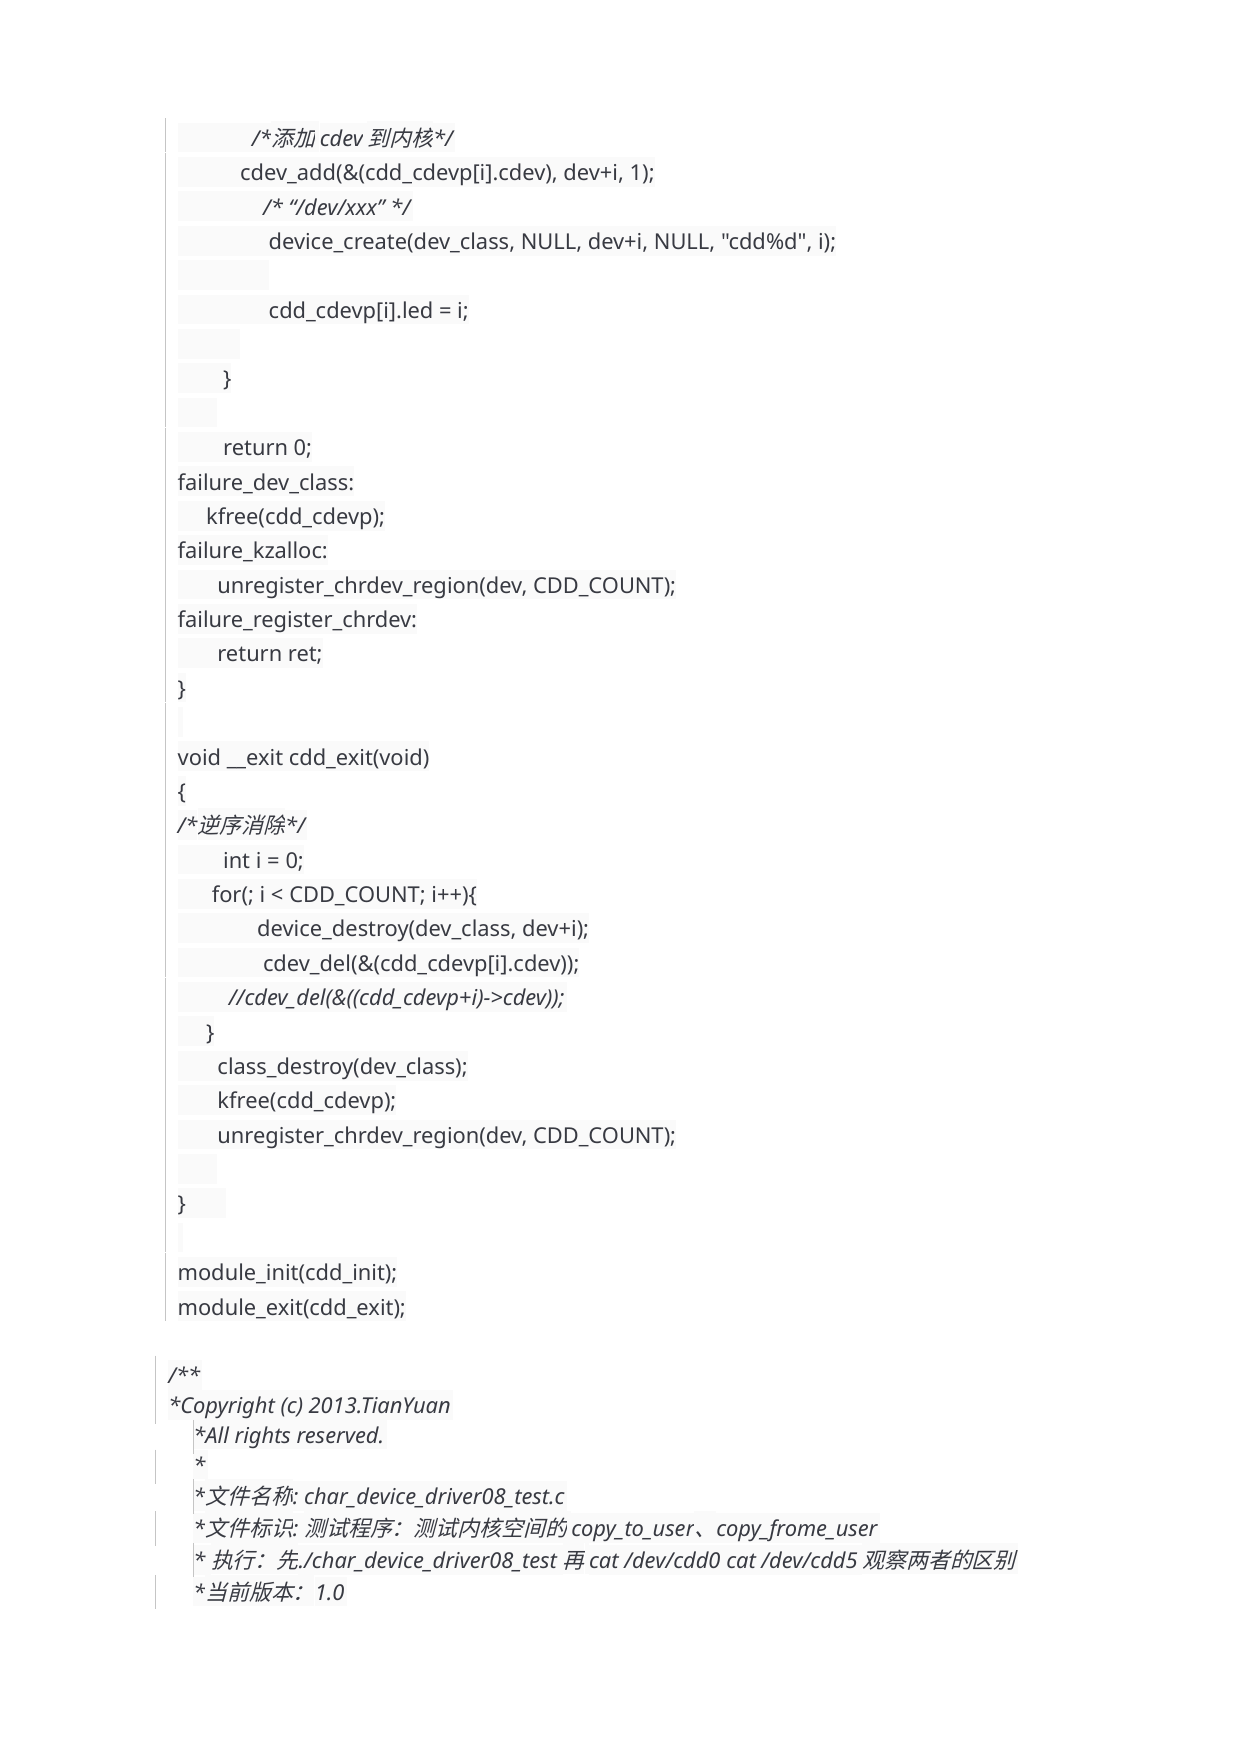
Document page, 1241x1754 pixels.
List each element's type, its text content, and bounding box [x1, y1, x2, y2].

text cdev_add(&(cdd_cdevp[i].cdev), dev+i, 1); [166, 152, 1122, 187]
text [118, 1390, 155, 1424]
text *Copyright (c) 2013.TianYuan [156, 1390, 1122, 1420]
text for(; i < CDD_COUNT; i++){ [166, 874, 1122, 909]
text [118, 668, 165, 702]
text { [166, 771, 1122, 806]
text * 执行：先./char_device_driver08_test 再cat /dev/cdd0 cat /dev/cdd5观察两者的区别 [194, 1543, 1122, 1575]
text [118, 1012, 165, 1046]
text return 0; [166, 427, 1122, 462]
text [118, 1356, 155, 1390]
text } [166, 668, 1122, 702]
text [118, 427, 165, 462]
text [118, 634, 165, 668]
text [118, 1252, 165, 1287]
text kfree(cdd_cdevp); [166, 1081, 1122, 1115]
text kfree(cdd_cdevp); [166, 496, 1122, 531]
text } [166, 1012, 1122, 1046]
text *All rights reserved. [194, 1420, 1122, 1449]
text unregister_chrdev_region(dev, CDD_COUNT); [166, 565, 1122, 599]
text } [166, 1184, 1122, 1218]
text [118, 221, 165, 256]
text [118, 1575, 155, 1609]
text [118, 771, 165, 806]
text [131, 1479, 193, 1514]
text [118, 737, 165, 771]
text [118, 152, 165, 187]
text [118, 496, 165, 531]
text } [166, 359, 1122, 393]
text //cdev_del(&((cdd_cdevp+i)->cdev)); [166, 977, 1122, 1012]
text [118, 531, 165, 565]
text [118, 1115, 165, 1149]
text failure_register_chrdev: [166, 599, 1122, 634]
text [118, 1511, 155, 1546]
text * [156, 1449, 1122, 1479]
text *文件名称: char_device_driver08_test.c [194, 1479, 1122, 1511]
text device_create(dev_class, NULL, dev+i, NULL, "cdd%d", i); [166, 221, 1122, 256]
text [118, 909, 165, 943]
text [118, 1046, 165, 1081]
text *当前版本：1.0 [156, 1575, 1122, 1606]
text [131, 1420, 193, 1454]
text [118, 1287, 165, 1321]
text [118, 874, 165, 909]
text [118, 977, 165, 1012]
text return ret; [166, 634, 1122, 668]
text [118, 565, 165, 599]
text class_destroy(dev_class); [166, 1046, 1122, 1081]
text [118, 840, 165, 874]
text [118, 1081, 165, 1115]
text *文件标识: 测试程序：测试内核空间的copy_to_user、copy_frome_user [156, 1511, 1122, 1543]
text [118, 1449, 155, 1484]
text void __exit cdd_exit(void) [166, 737, 1122, 771]
text module_init(cdd_init); [166, 1252, 1122, 1287]
text [118, 806, 165, 840]
text cdev_del(&(cdd_cdevp[i].cdev)); [166, 943, 1122, 977]
text [118, 943, 165, 977]
text int i = 0; [166, 840, 1122, 874]
text [118, 290, 165, 324]
text [118, 118, 165, 152]
text /*添加cdev到内核*/ [166, 118, 1122, 152]
text failure_kzalloc: [166, 531, 1122, 565]
text device_destroy(dev_class, dev+i); [166, 909, 1122, 943]
text [118, 462, 165, 496]
text failure_dev_class: [166, 462, 1122, 496]
text cdd_cdevp[i].led = i; [166, 290, 1122, 324]
text [118, 359, 165, 393]
text module_exit(cdd_exit); [166, 1287, 1122, 1321]
text [118, 599, 165, 634]
text /** [156, 1356, 1122, 1390]
text /* “/dev/xxx” */ [166, 187, 1122, 221]
text /*逆序消除*/ [166, 806, 1122, 840]
text unregister_chrdev_region(dev, CDD_COUNT); [166, 1115, 1122, 1149]
text [118, 187, 165, 221]
text [131, 1543, 193, 1577]
text [118, 1184, 165, 1218]
